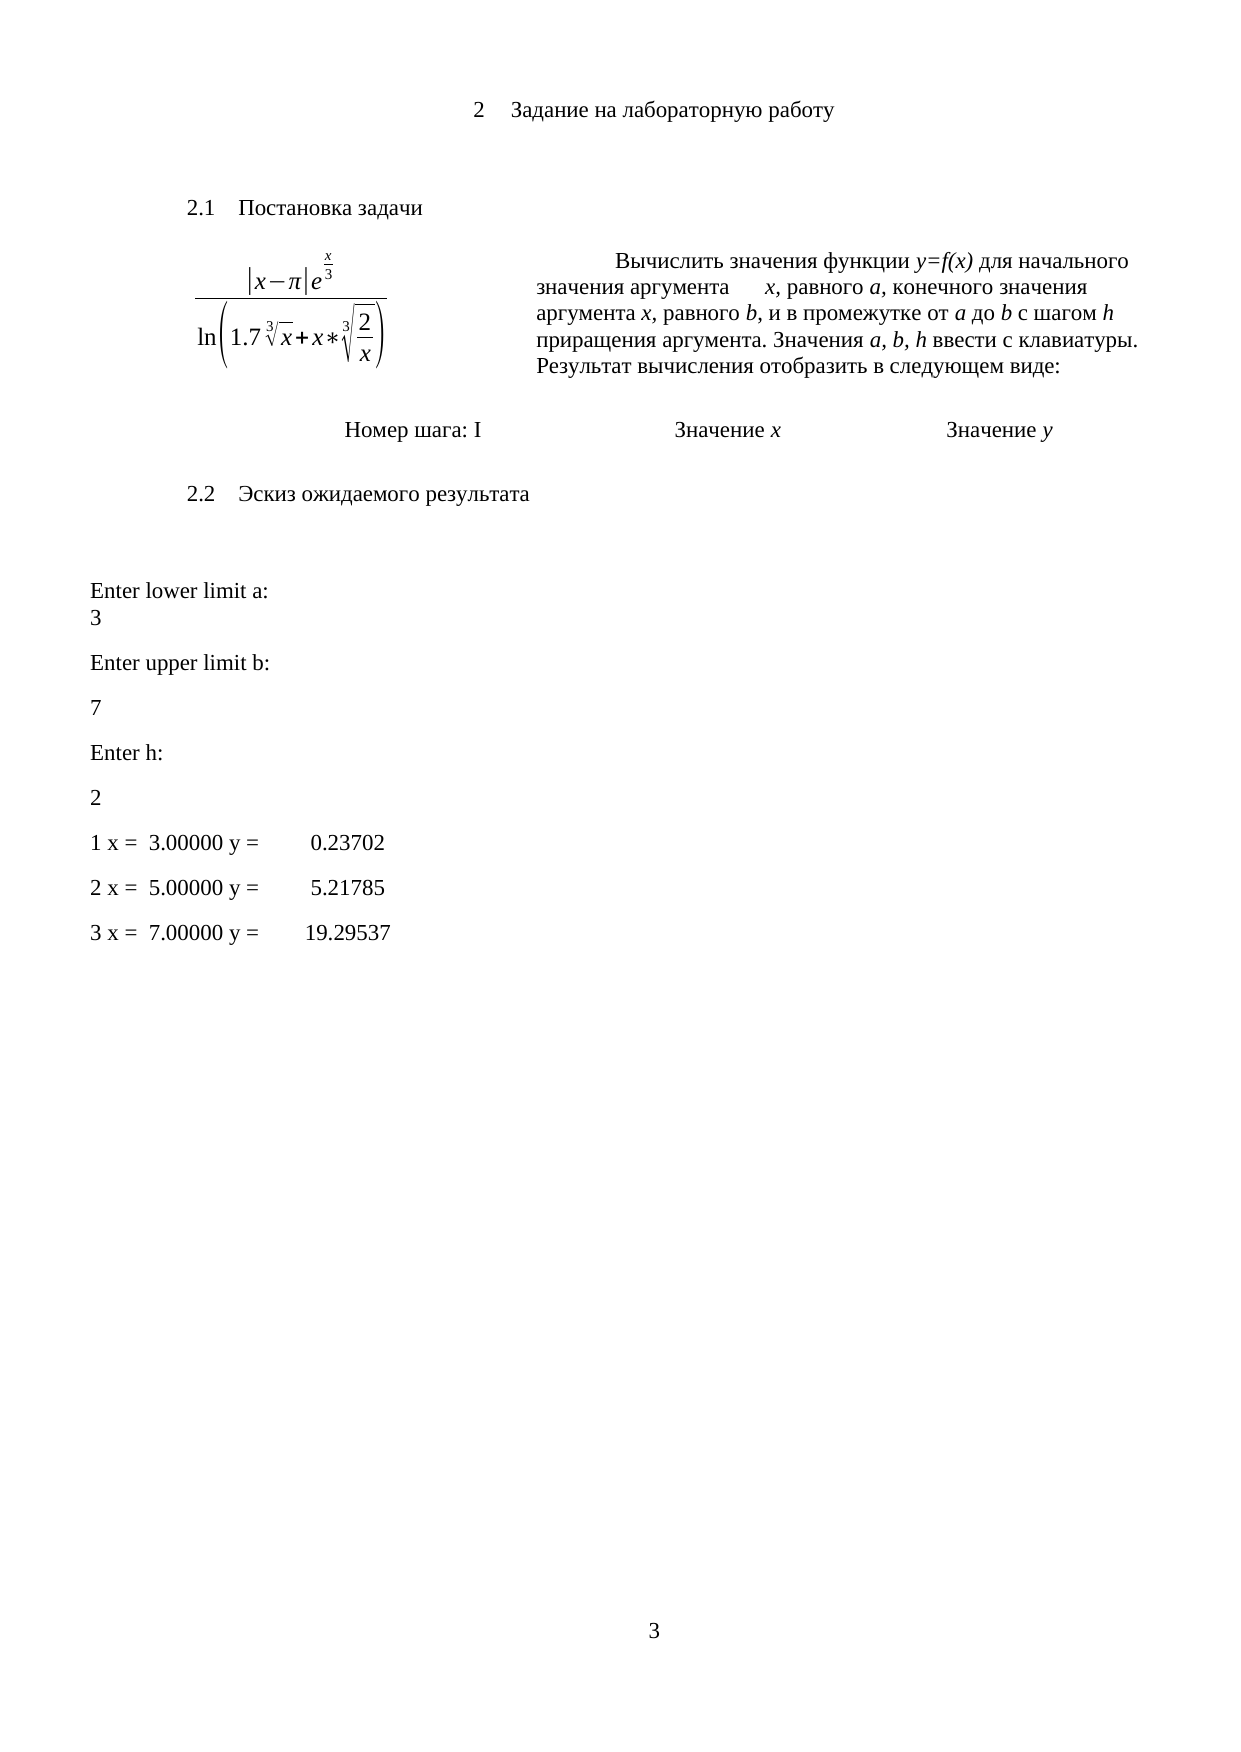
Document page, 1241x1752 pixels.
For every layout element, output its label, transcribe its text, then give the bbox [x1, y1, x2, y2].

list Постановка задачи Вычислить значения функции y=f(x) для начального значения аргумента x, равного a, конечного значения аргумента x, равного b, и в промежутке от a до b с шагом h приращения аргумента. Значения a, b, h ввести с клавиатуры. Результат вычисления отобразить в следующем виде: [187, 194, 1159, 378]
text 2 [90, 784, 1159, 810]
list Задание на лабораторную работу [149, 97, 1159, 123]
text Enter upper limit b: [90, 649, 1159, 675]
text 3 [90, 603, 1159, 630]
text 3 x = 7.00000 y = 19.29537 [90, 919, 1159, 946]
text 7 [90, 694, 1159, 720]
text 1 x = 3.00000 y = 0.23702 [90, 829, 1159, 855]
text Enter lower limit a: [90, 577, 1159, 603]
list Эскиз ожидаемого результата [187, 480, 1159, 506]
text 2 x = 5.00000 y = 5.21785 [90, 874, 1159, 901]
text Enter h: [90, 739, 1159, 765]
list Номер шага: I Значение x Значение y [187, 416, 1159, 442]
